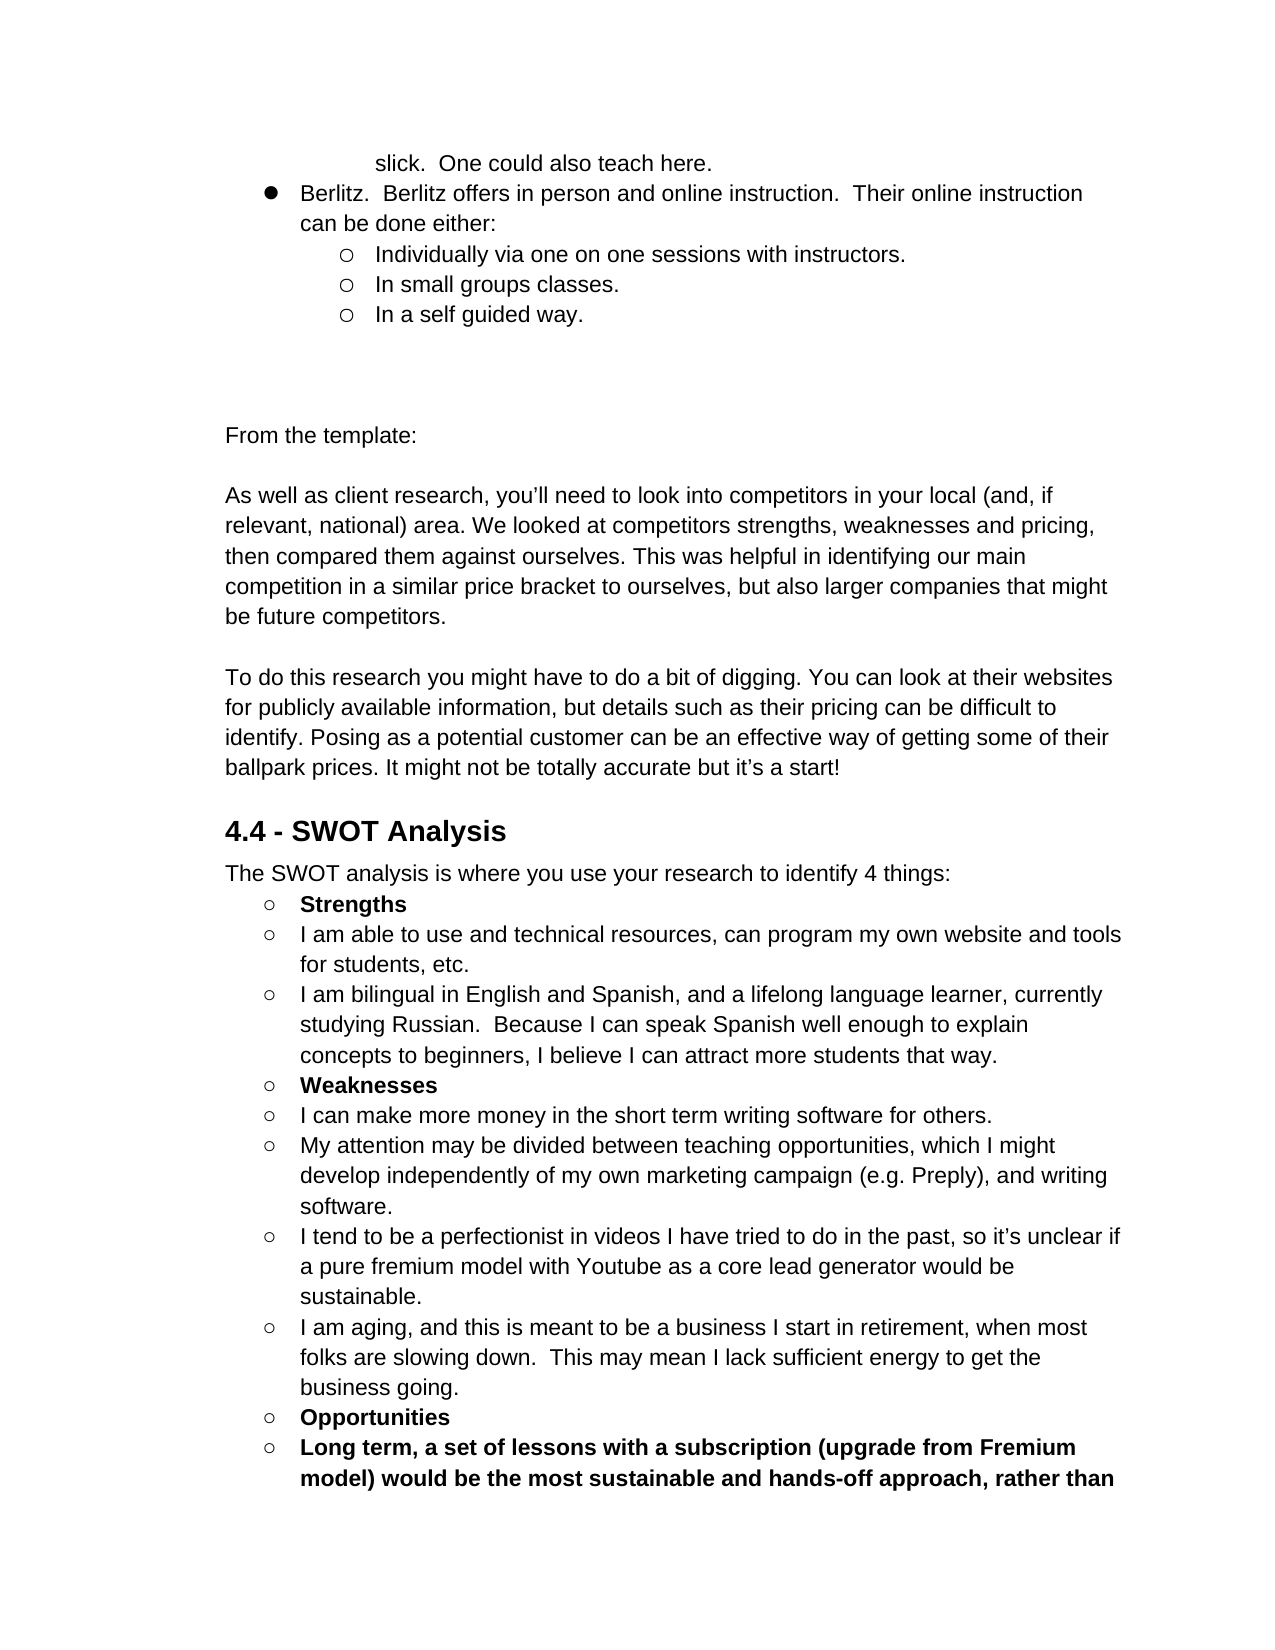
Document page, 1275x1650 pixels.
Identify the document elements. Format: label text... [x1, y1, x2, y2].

list Weaknesses [262, 1072, 1125, 1098]
text From the template: [225, 422, 1125, 448]
list Individually via one on one sessions with instructors. [337, 241, 1125, 267]
list Long term, a set of lessons with a subscription (upgrade from Fremium model) would be the most sustainable and hands-off approach, rather than [262, 1434, 1125, 1491]
text As well as client research, you’ll need to look into competitors in your local (and, if relevant, national) area. We looked at competitors strengths, weaknesses and pricing, then compared them against ourselves. This was helpful in identifying our main competition in a similar price bracket to ourselves, but also larger companies that might be future competitors. [225, 482, 1125, 629]
list In small groups classes. [337, 271, 1125, 297]
list Opportunities [262, 1404, 1125, 1431]
list slick. One could also teach here. [337, 150, 1125, 176]
list In a self guided way. [337, 301, 1125, 388]
list I can make more money in the short term writing software for others. [262, 1102, 1125, 1128]
text The SWOT analysis is where you use your research to identify 4 things: [225, 860, 1125, 887]
list My attention may be divided between teaching opportunities, which I might develop independently of my own marketing campaign (e.g. Preply), and writing software. [262, 1132, 1125, 1219]
list Strengths [262, 891, 1125, 917]
list Berlitz. Berlitz offers in person and online instruction. Their online instruction can be done either: [262, 180, 1125, 237]
list I tend to be a perfectionist in videos I have tried to do in the past, so it’s unclear if a pure fremium model with Youtube as a core lead generator would be sustainable. [262, 1223, 1125, 1310]
list I am bilingual in English and Spanish, and a lifelong language learner, currently studying Russian. Because I can speak Spanish well enough to explain concepts to beginners, I believe I can attract more students that way. [262, 981, 1125, 1068]
list I am aging, and this is meant to be a business I start in retirement, when most folks are slowing down. This may mean I lack sufficient energy to get the business going. [262, 1313, 1125, 1400]
list I am able to use and technical resources, can program my own website and tools for students, etc. [262, 921, 1125, 977]
text To do this research you might have to do a bit of digging. You can look at their websites for publicly available information, but details such as their pricing can be difficult to identify. Posing as a potential customer can be an effective way of getting some of their ballpark prices. It might not be totally accurate but it’s a start! [225, 663, 1125, 781]
subtitle 4.4 - SWOT Analysis [225, 813, 1125, 847]
